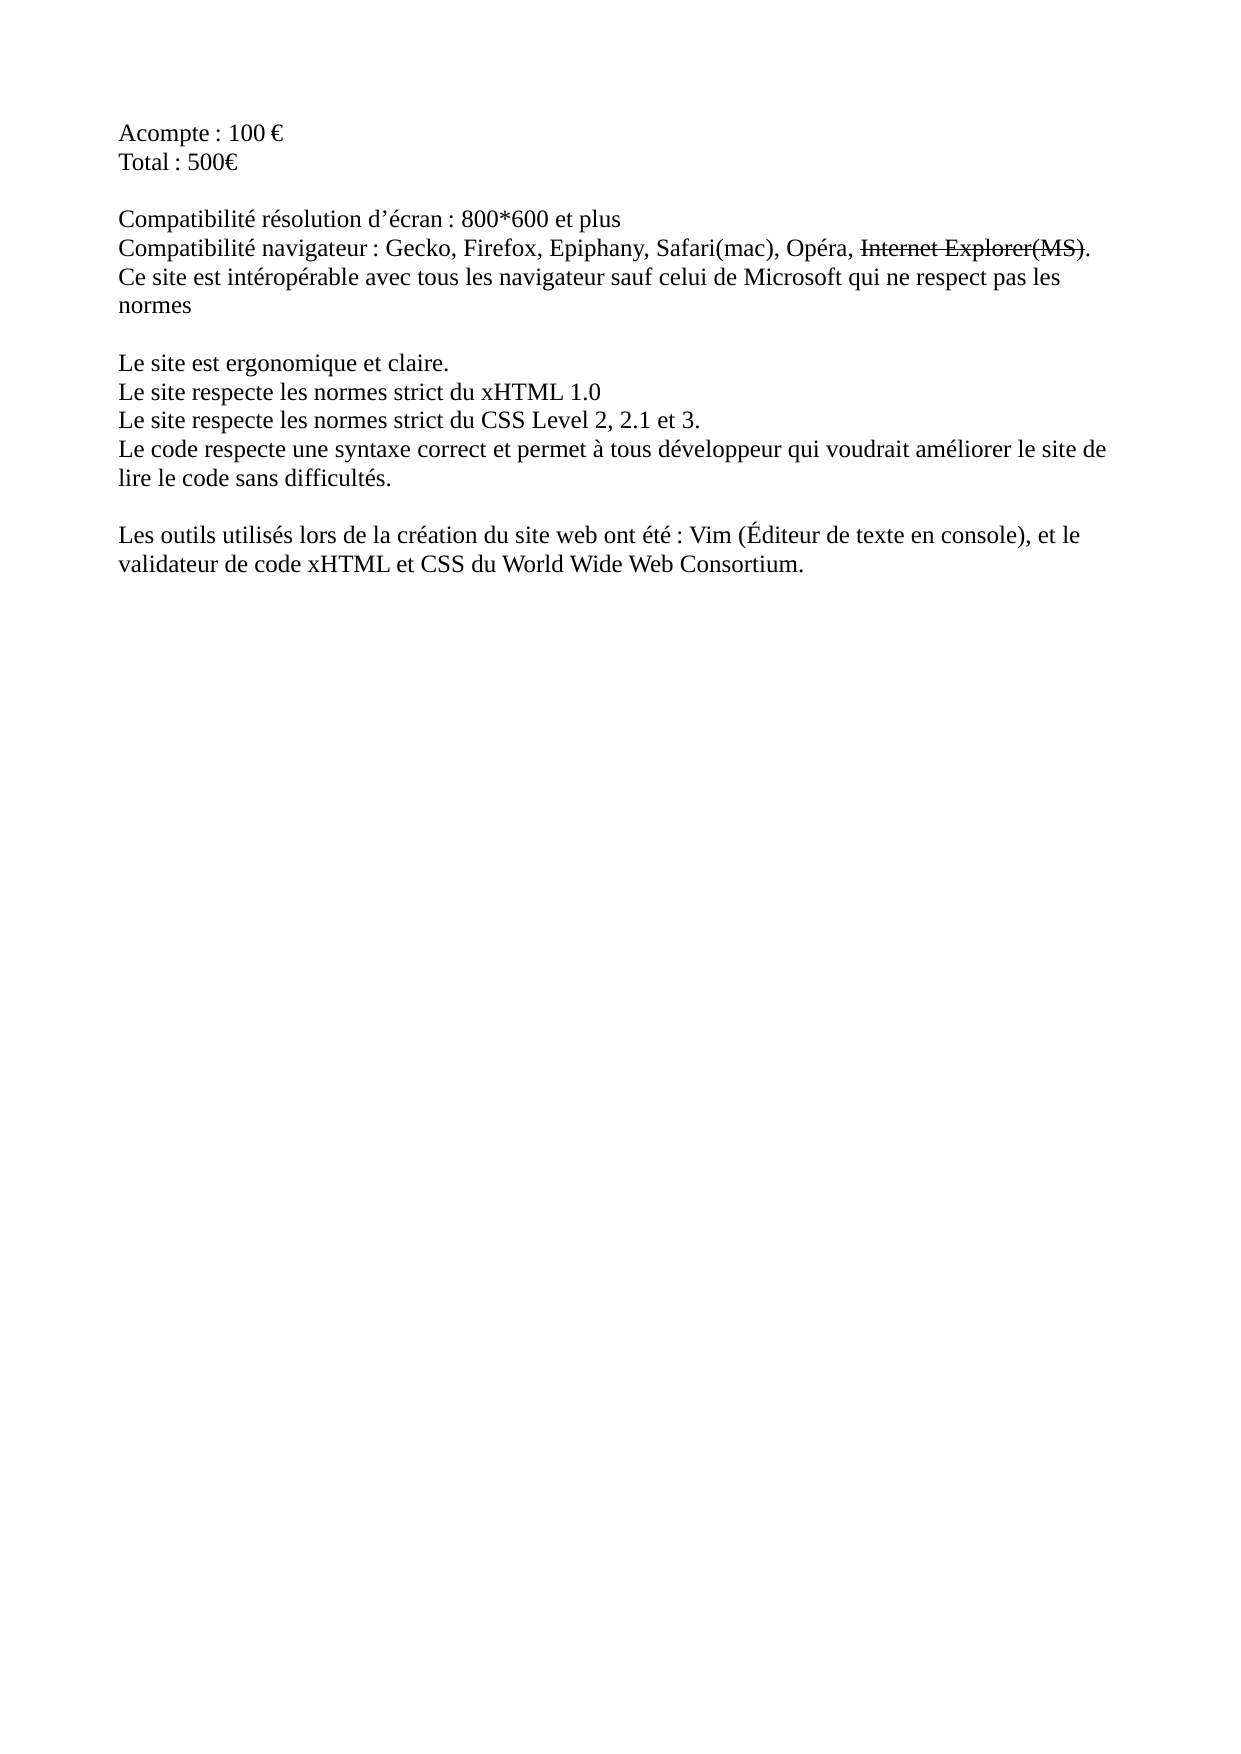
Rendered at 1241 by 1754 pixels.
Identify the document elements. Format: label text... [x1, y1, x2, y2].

text Ce site est intéropérable avec tous les navigateur sauf celui de Microsoft qui ne respect pas les normes [118, 262, 1122, 319]
text Acompte : 100 € [118, 118, 1122, 147]
text Compatibilité résolution d’écran : 800*600 et plus [118, 204, 1122, 233]
text Les outils utilisés lors de la création du site web ont été : Vim (Éditeur de texte en console), et le validateur de code xHTML et CSS du World Wide Web Consortium. [118, 521, 1122, 578]
text Le site est ergonomique et claire. [118, 348, 1122, 377]
text Compatibilité navigateur : Gecko, Firefox, Epiphany, Safari(mac), Opéra, Internet Explorer(MS). [118, 233, 1122, 262]
text Le site respecte les normes strict du CSS Level 2, 2.1 et 3. [118, 406, 1122, 434]
text Total : 500€ [118, 147, 1122, 176]
text Le site respecte les normes strict du xHTML 1.0 [118, 377, 1122, 406]
text Le code respecte une syntaxe correct et permet à tous développeur qui voudrait améliorer le site de lire le code sans difficultés. [118, 434, 1122, 492]
